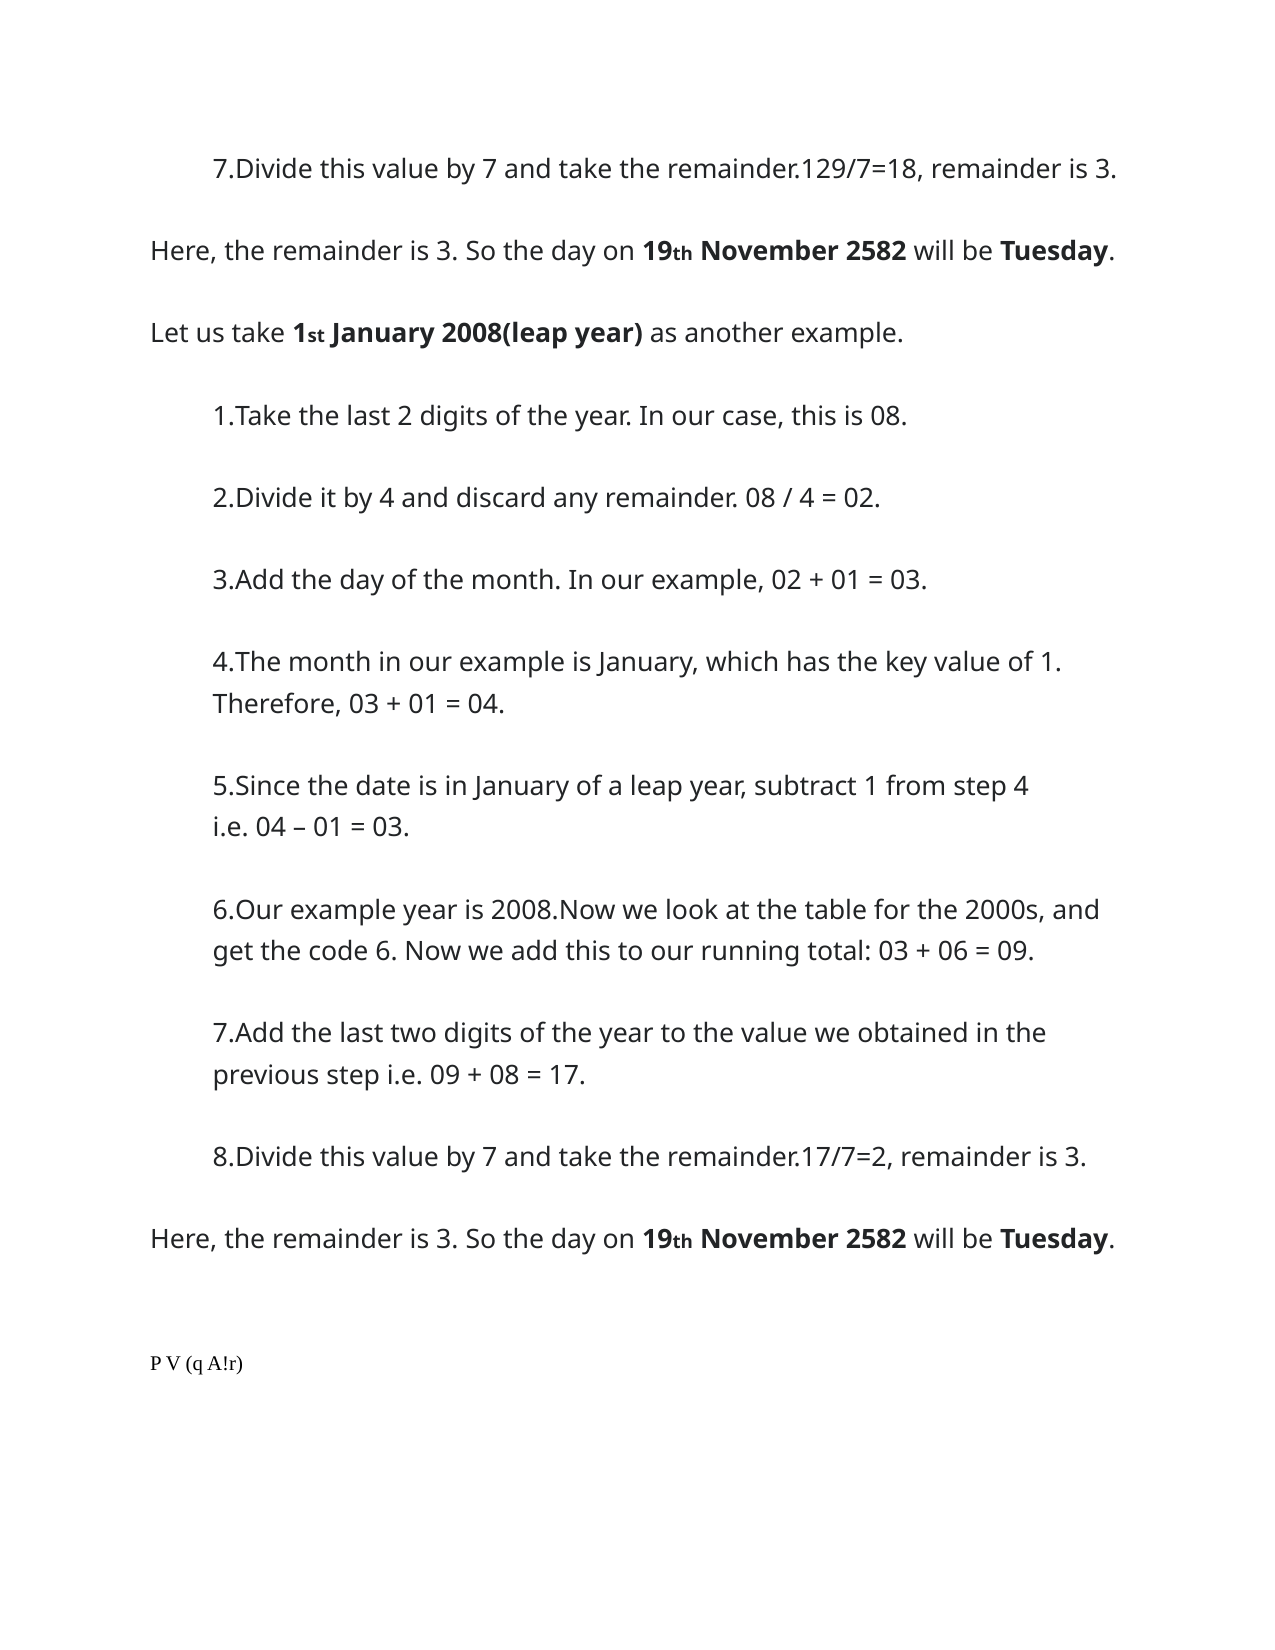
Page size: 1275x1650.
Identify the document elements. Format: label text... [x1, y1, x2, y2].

text P V (q A!r) [150, 1351, 1125, 1375]
list Add the day of the month. In our example, 02 + 01 = 03. [150, 561, 1125, 597]
list Our example year is 2008.Now we look at the table for the 2000s, and get the code 6. Now we add this to our running total: 03 + 06 = 09. [150, 891, 1125, 968]
list Add the last two digits of the year to the value we obtained in the previous step i.e. 09 + 08 = 17. [150, 1014, 1125, 1092]
list Divide this value by 7 and take the remainder.17/7=2, remainder is 3. [150, 1138, 1125, 1174]
list Divide it by 4 and discard any remainder. 08 / 4 = 02. [150, 479, 1125, 515]
text Here, the remainder is 3. So the day on 19th November 2582 will be Tuesday. [150, 1220, 1125, 1256]
list Take the last 2 digits of the year. In our case, this is 08. [150, 397, 1125, 433]
text Here, the remainder is 3. So the day on 19th November 2582 will be Tuesday. [150, 232, 1125, 268]
list Divide this value by 7 and take the remainder.129/7=18, remainder is 3. [150, 150, 1125, 186]
text Let us take 1st January 2008(leap year) as another example. [150, 314, 1125, 351]
list The month in our example is January, which has the key value of 1. Therefore, 03 + 01 = 04. [150, 643, 1125, 721]
list Since the date is in January of a leap year, subtract 1 from step 4 i.e. 04 – 01 = 03. [150, 767, 1125, 844]
